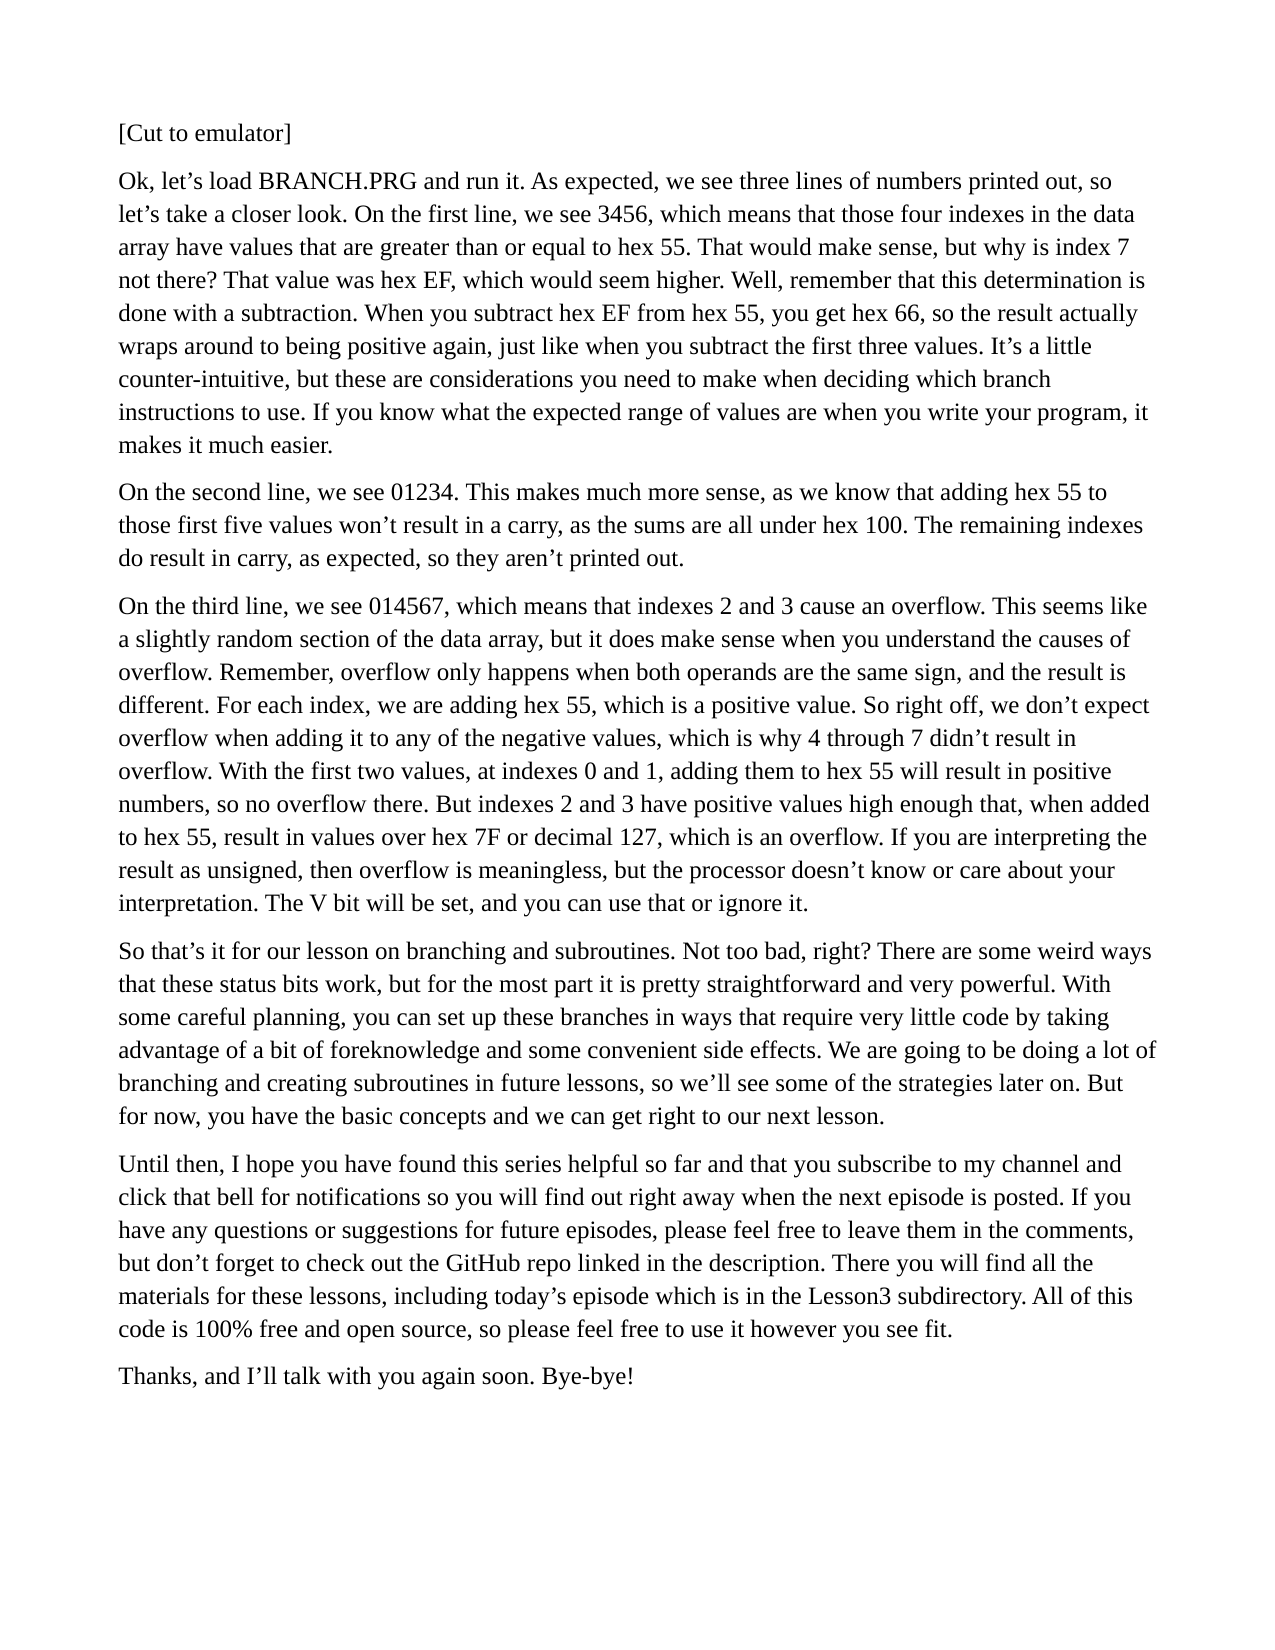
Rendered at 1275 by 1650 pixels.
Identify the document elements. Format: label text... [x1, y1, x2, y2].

text On the third line, we see 014567, which means that indexes 2 and 3 cause an overflow. This seems like a slightly random section of the data array, but it does make sense when you understand the causes of overflow. Remember, overflow only happens when both operands are the same sign, and the result is different. For each index, we are adding hex 55, which is a positive value. So right off, we don’t expect overflow when adding it to any of the negative values, which is why 4 through 7 didn’t result in overflow. With the first two values, at indexes 0 and 1, adding them to hex 55 will result in positive numbers, so no overflow there. But indexes 2 and 3 have positive values high enough that, when added to hex 55, result in values over hex 7F or decimal 127, which is an overflow. If you are interpreting the result as unsigned, then overflow is meaningless, but the processor doesn’t know or care about your interpretation. The V bit will be set, and you can use that or ignore it. [118, 591, 1157, 917]
text Thanks, and I’ll talk with you again soon. Bye-bye! [118, 1361, 1157, 1390]
text So that’s it for our lesson on branching and subroutines. Not too bad, right? There are some weird ways that these status bits work, but for the most part it is pretty straightforward and very powerful. With some careful planning, you can set up these branches in ways that require very little code by taking advantage of a bit of foreknowledge and some convenient side effects. We are going to be doing a lot of branching and creating subroutines in future lessons, so we’ll see some of the strategies later on. But for now, you have the basic concepts and we can get right to our next lesson. [118, 936, 1157, 1130]
text [Cut to emulator] [118, 118, 1157, 147]
text On the second line, we see 01234. This makes much more sense, as we know that adding hex 55 to those first five values won’t result in a carry, as the sums are all under hex 100. The remaining indexes do result in carry, as expected, so they aren’t printed out. [118, 477, 1157, 572]
text Until then, I hope you have found this series helpful so far and that you subscribe to my channel and click that bell for notifications so you will find out right away when the next episode is posted. If you have any questions or suggestions for future episodes, please feel free to leave them in the comments, but don’t forget to check out the GitHub repo linked in the description. There you will find all the materials for these lessons, including today’s episode which is in the Lesson3 subdirectory. All of this code is 100% free and open source, so please feel free to use it however you see fit. [118, 1149, 1157, 1342]
text Ok, let’s load BRANCH.PRG and run it. As expected, we see three lines of numbers printed out, so let’s take a closer look. On the first line, we see 3456, which means that those four indexes in the data array have values that are greater than or equal to hex 55. That would make sense, but why is index 7 not there? That value was hex EF, which would seem higher. Well, remember that this determination is done with a subtraction. When you subtract hex EF from hex 55, you get hex 66, so the result actually wraps around to being positive again, just like when you subtract the first three values. It’s a little counter-intuitive, but these are considerations you need to make when deciding which branch instructions to use. If you know what the expected range of values are when you write your program, it makes it much easier. [118, 166, 1157, 459]
